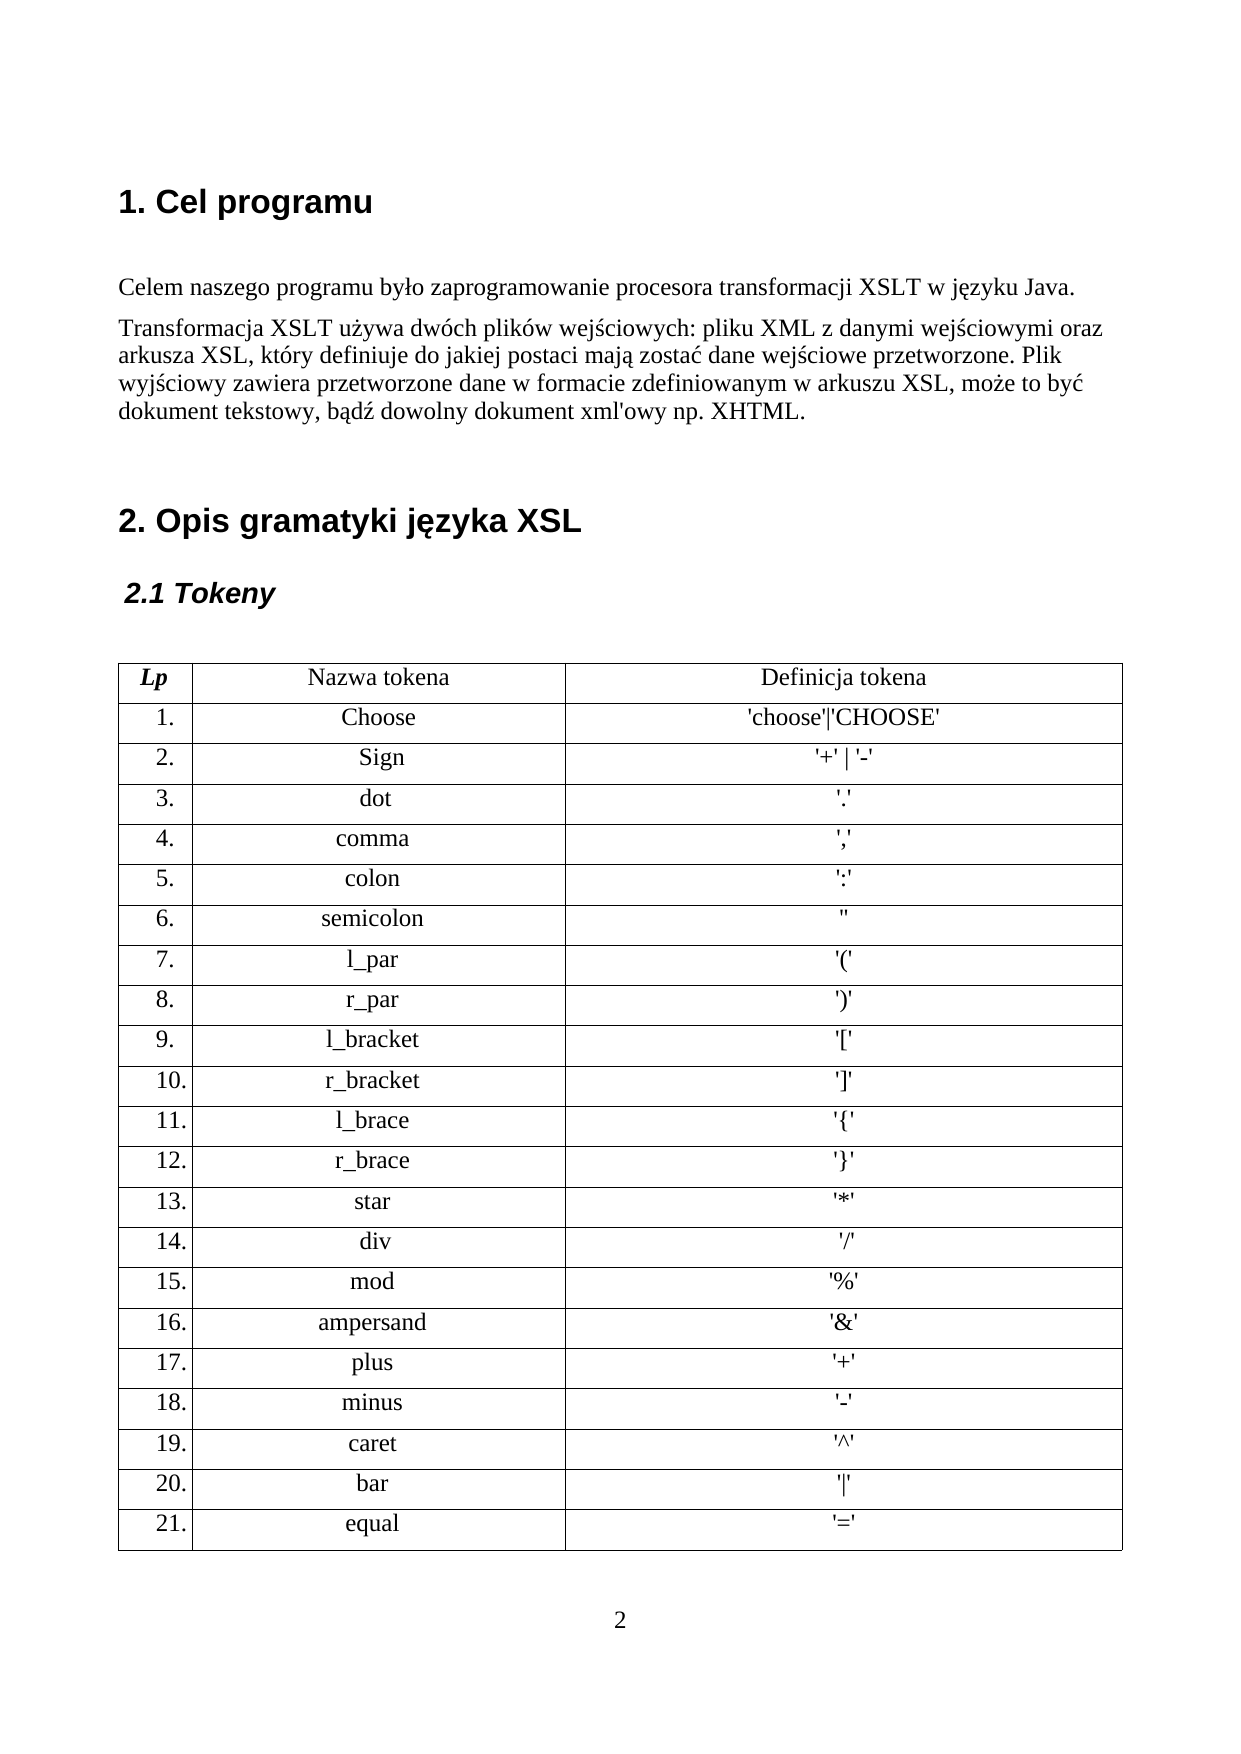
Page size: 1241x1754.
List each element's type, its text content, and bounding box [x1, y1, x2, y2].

table_cell minus [193, 1389, 565, 1428]
table_cell '{' [566, 1107, 1122, 1146]
table_cell [119, 1309, 192, 1348]
table_cell '|' [566, 1470, 1122, 1509]
table_cell equal [193, 1510, 565, 1549]
text Transformacja XSLT używa dwóch plików wejściowych: pliku XML z danymi wejściowymi oraz arkusza XSL, który definiuje do jakiej postaci mają zostać dane wejściowe przetworzone. Plik wyjściowy zawiera przetworzone dane w formacie zdefiniowanym w arkuszu XSL, może to być dokument tekstowy, bądź dowolny dokument xml'owy np. XHTML. [118, 314, 1122, 424]
table_cell '}' [566, 1147, 1122, 1187]
table_cell ']' [566, 1067, 1122, 1106]
table_cell dot [193, 785, 565, 824]
table_cell caret [193, 1430, 565, 1469]
table_cell '+' [566, 1349, 1122, 1388]
table_cell 'choose'|'CHOOSE' [566, 704, 1122, 743]
table_cell l_brace [193, 1107, 565, 1146]
table_cell [119, 865, 192, 904]
table_cell '' [566, 906, 1122, 945]
table_cell '.' [566, 785, 1122, 824]
subtitle 2. Opis gramatyki języka XSL [118, 502, 1122, 540]
table_header Lp [119, 664, 192, 703]
table_cell '-' [566, 1389, 1122, 1428]
table_cell '&' [566, 1309, 1122, 1348]
table_cell l_bracket [193, 1026, 565, 1066]
table_cell semicolon [193, 906, 565, 945]
table_cell bar [193, 1470, 565, 1509]
table_cell '%' [566, 1268, 1122, 1308]
table_cell [119, 1147, 192, 1187]
subtitle 1. Cel programu [118, 183, 1122, 221]
table_cell '=' [566, 1510, 1122, 1549]
table_cell comma [193, 825, 565, 864]
table_cell [119, 785, 192, 824]
table_cell '+' | '-' [566, 744, 1122, 783]
table_cell [119, 1389, 192, 1428]
table_cell Sign [193, 744, 565, 783]
table_cell [119, 1228, 192, 1267]
table_cell [119, 704, 192, 743]
table_cell l_par [193, 946, 565, 985]
table_cell [119, 1188, 192, 1227]
table_cell div [193, 1228, 565, 1267]
table_cell [119, 1268, 192, 1308]
table_header Definicja tokena [566, 664, 1122, 703]
table_cell [119, 906, 192, 945]
table_cell ',' [566, 825, 1122, 864]
table_cell [119, 1510, 192, 1549]
table_cell [119, 1470, 192, 1509]
text Celem naszego programu było zaprogramowanie procesora transformacji XSLT w języku Java. [118, 273, 1122, 301]
table_cell '/' [566, 1228, 1122, 1267]
table_cell r_bracket [193, 1067, 565, 1106]
table_cell ':' [566, 865, 1122, 904]
table_cell '[' [566, 1026, 1122, 1066]
table_cell star [193, 1188, 565, 1227]
table_cell [119, 1430, 192, 1469]
table_cell '^' [566, 1430, 1122, 1469]
table_cell plus [193, 1349, 565, 1388]
table_cell [119, 946, 192, 985]
table_cell Choose [193, 704, 565, 743]
table_cell [119, 1067, 192, 1106]
table_cell '(' [566, 946, 1122, 985]
table_cell [119, 1349, 192, 1388]
table_header Nazwa tokena [193, 664, 565, 703]
table_cell ')' [566, 986, 1122, 1025]
table_cell '*' [566, 1188, 1122, 1227]
table_cell r_par [193, 986, 565, 1025]
table_cell colon [193, 865, 565, 904]
table_cell [119, 1107, 192, 1146]
subtitle Tokeny [124, 577, 1122, 610]
table_cell r_brace [193, 1147, 565, 1187]
table_cell [119, 825, 192, 864]
table_cell ampersand [193, 1309, 565, 1348]
table_cell [119, 744, 192, 783]
table_cell [119, 986, 192, 1025]
table_cell [119, 1026, 192, 1066]
table_cell mod [193, 1268, 565, 1308]
